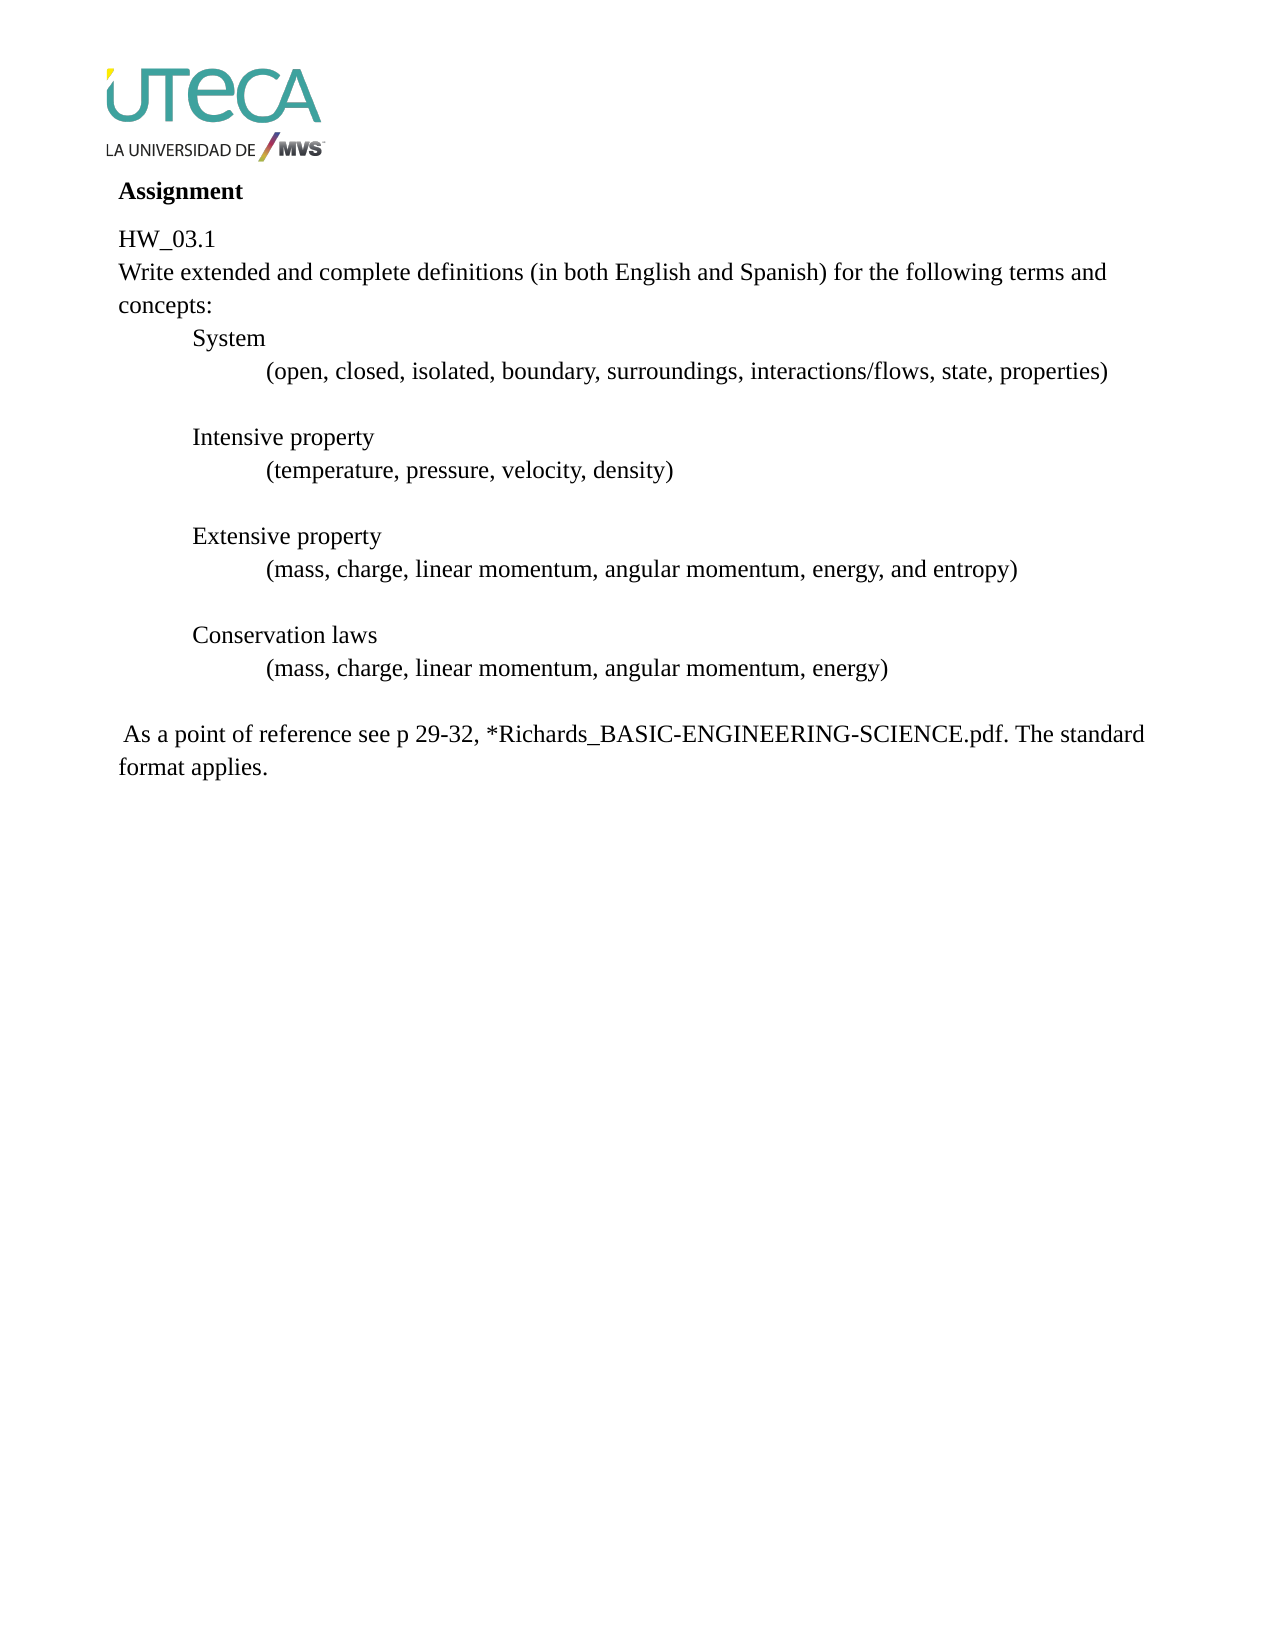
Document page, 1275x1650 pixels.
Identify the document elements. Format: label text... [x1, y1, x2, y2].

picture [104, 64, 328, 166]
text Intensive property [118, 422, 1157, 451]
text (temperature, pressure, velocity, density) [118, 455, 1157, 484]
text Write extended and complete definitions (in both English and Spanish) for the following terms and concepts: [118, 257, 1157, 319]
text (open, closed, isolated, boundary, surroundings, interactions/flows, state, properties) [118, 356, 1157, 385]
text (mass, charge, linear momentum, angular momentum, energy, and entropy) [118, 554, 1157, 583]
text System [118, 323, 1157, 352]
text As a point of reference see p 29-32, *Richards_BASIC-ENGINEERING-SCIENCE.pdf. The standard format applies. [118, 719, 1157, 781]
text Conservation laws [118, 620, 1157, 649]
text (mass, charge, linear momentum, angular momentum, energy) [118, 653, 1157, 682]
text HW_03.1 [118, 224, 1157, 253]
text Extensive property [118, 521, 1157, 550]
text Assignment [118, 176, 1157, 205]
